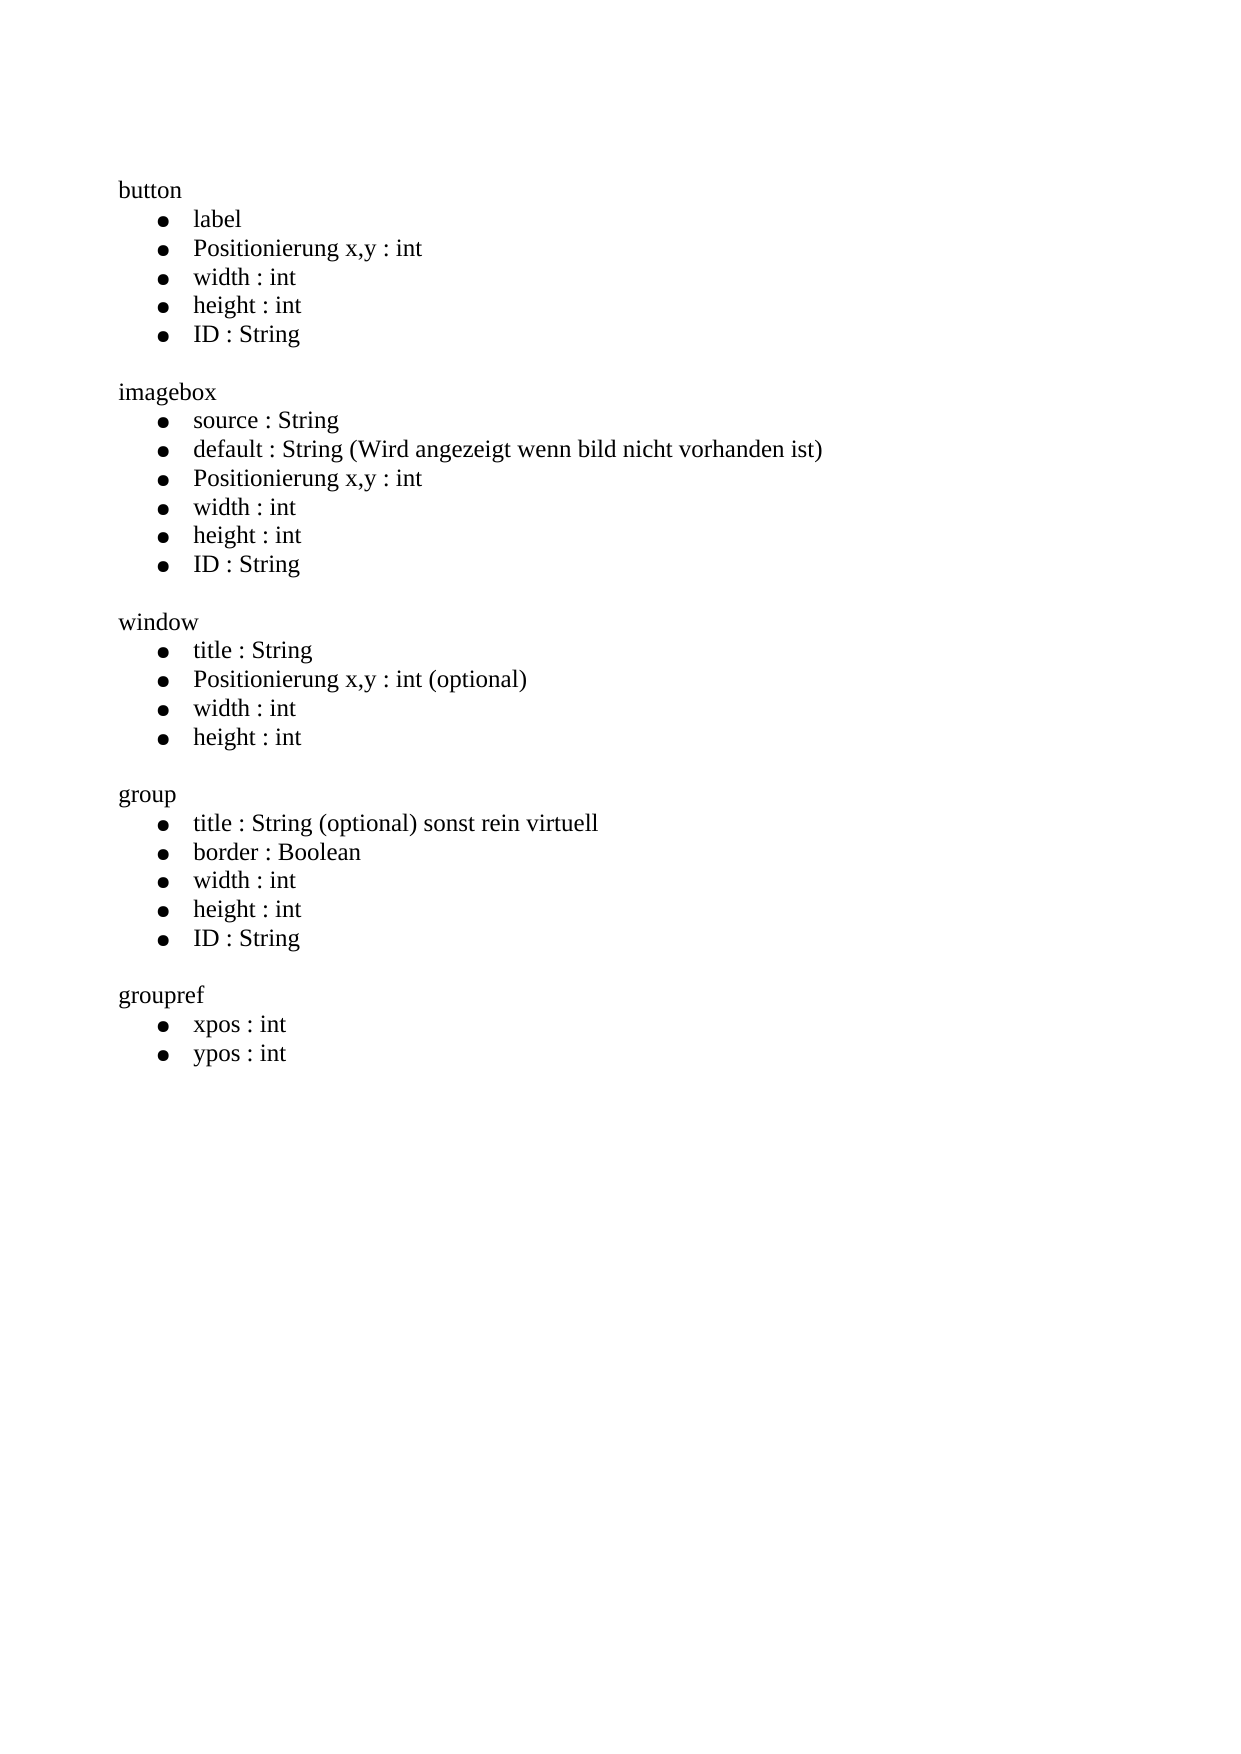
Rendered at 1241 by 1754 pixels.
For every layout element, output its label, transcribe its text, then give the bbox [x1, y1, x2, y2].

list title : String (optional) sonst rein virtuell [156, 808, 1122, 837]
list height : int [156, 894, 1122, 923]
text imagebox [118, 377, 1122, 406]
text groupref [118, 981, 1122, 1009]
list height : int [156, 722, 1122, 751]
list Positionierung x,y : int [156, 463, 1122, 492]
list source : String [156, 406, 1122, 434]
list ID : String [156, 549, 1122, 578]
list ID : String [156, 319, 1122, 348]
list default : String (Wird angezeigt wenn bild nicht vorhanden ist) [156, 434, 1122, 463]
list ypos : int [156, 1038, 1122, 1067]
list width : int [156, 693, 1122, 722]
text group [118, 779, 1122, 808]
list width : int [156, 262, 1122, 291]
list border : Boolean [156, 837, 1122, 866]
list Positionierung x,y : int (optional) [156, 664, 1122, 693]
list title : String [156, 636, 1122, 664]
list height : int [156, 291, 1122, 319]
list height : int [156, 521, 1122, 549]
list label [156, 204, 1122, 233]
list width : int [156, 492, 1122, 521]
text button [118, 176, 1122, 204]
list width : int [156, 866, 1122, 894]
list ID : String [156, 923, 1122, 952]
text window [118, 607, 1122, 636]
list Positionierung x,y : int [156, 233, 1122, 262]
list xpos : int [156, 1009, 1122, 1038]
